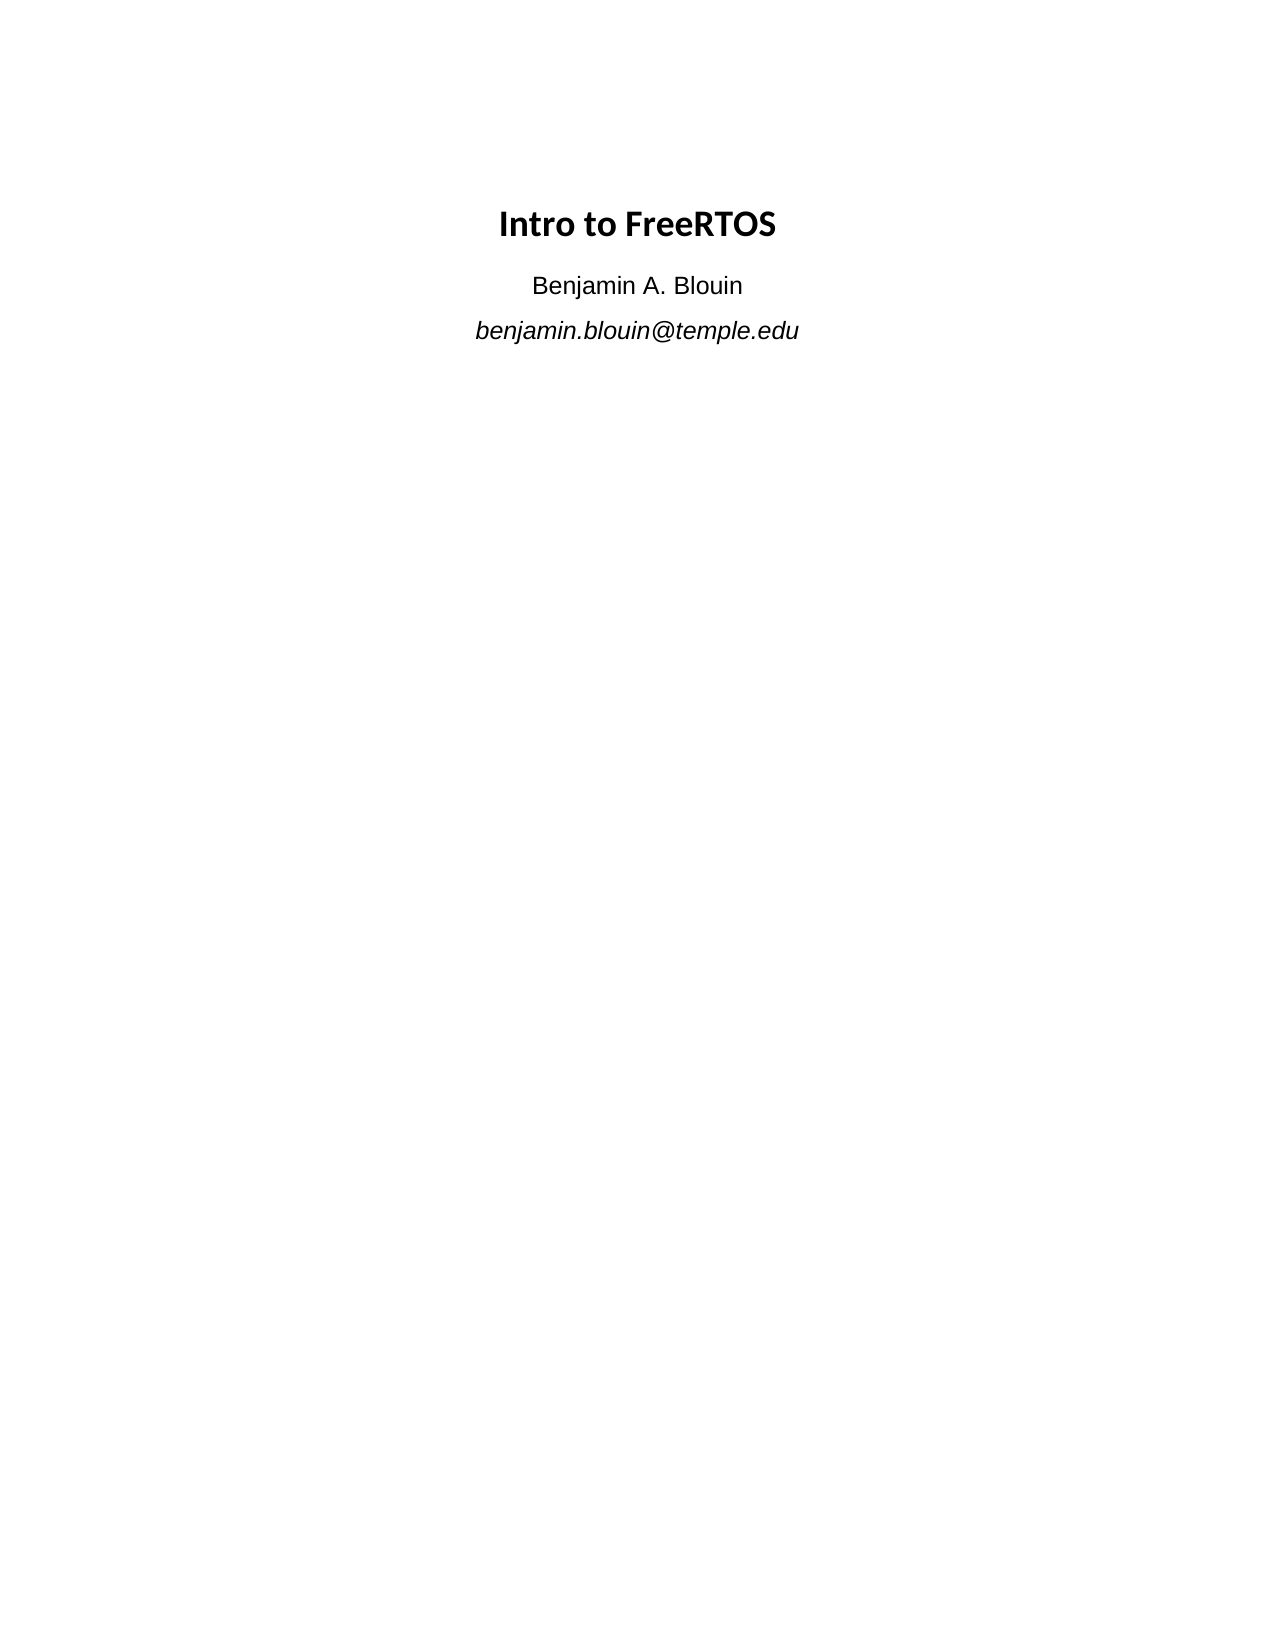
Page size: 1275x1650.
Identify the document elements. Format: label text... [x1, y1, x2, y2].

text Intro to FreeRTOS [187, 200, 1087, 246]
text Benjamin A. Blouin [187, 271, 1087, 299]
text benjamin.blouin@temple.edu [187, 316, 1087, 345]
